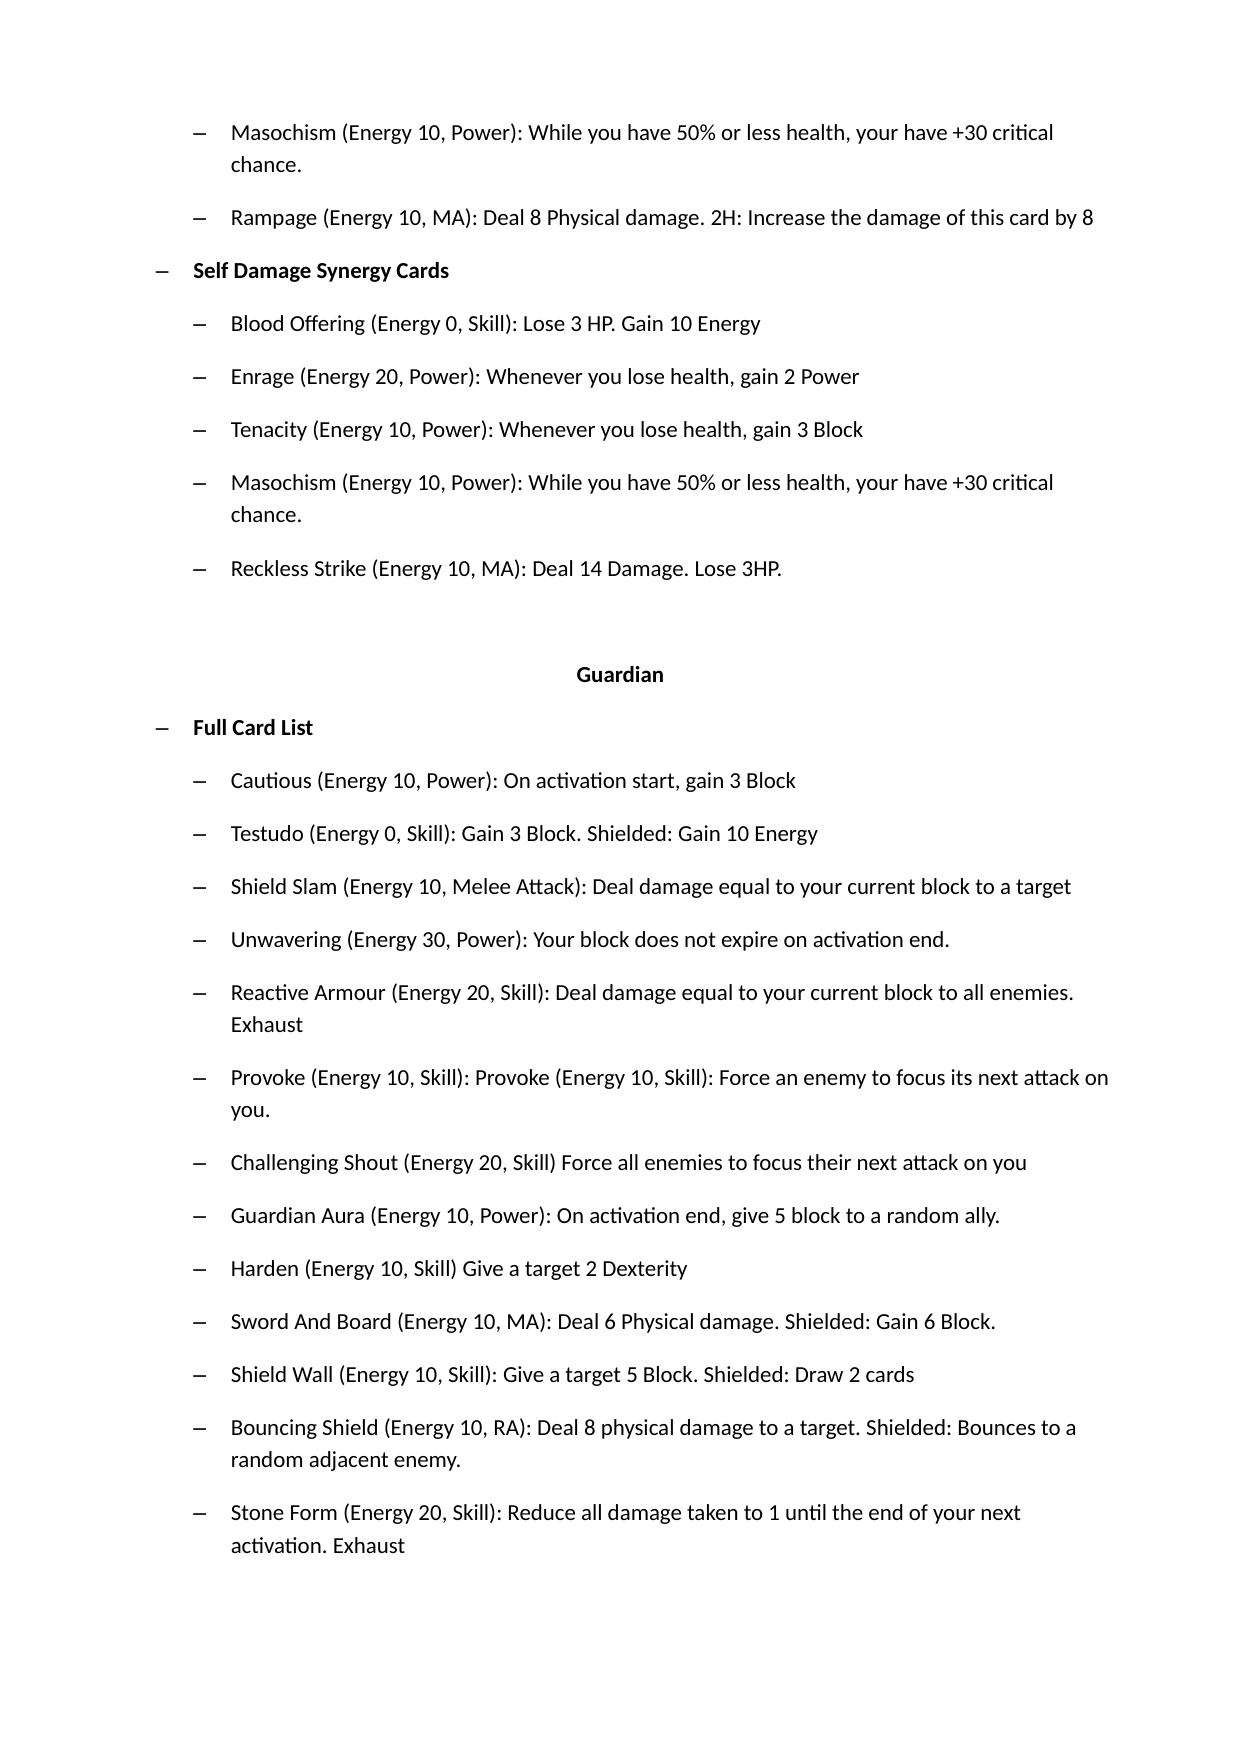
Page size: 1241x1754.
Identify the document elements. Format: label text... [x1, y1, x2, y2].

text Guardian [118, 660, 1122, 688]
list Testudo (Energy 0, Skill): Gain 3 Block. Shielded: Gain 10 Energy [193, 819, 1122, 847]
list Sword And Board (Energy 10, MA): Deal 6 Physical damage. Shielded: Gain 6 Block. [193, 1307, 1122, 1335]
list Stone Form (Energy 20, Skill): Reduce all damage taken to 1 until the end of your next activation. Exhaust [193, 1498, 1122, 1559]
list Masochism (Energy 10, Power): While you have 50% or less health, your have +30 critical chance. [193, 118, 1122, 178]
list Harden (Energy 10, Skill) Give a target 2 Dexterity [193, 1254, 1122, 1282]
list Bouncing Shield (Energy 10, RA): Deal 8 physical damage to a target. Shielded: Bounces to a random adjacent enemy. [193, 1413, 1122, 1473]
list Rampage (Energy 10, MA): Deal 8 Physical damage. 2H: Increase the damage of this card by 8 [193, 203, 1122, 231]
list Tenacity (Energy 10, Power): Whenever you lose health, gain 3 Block [193, 415, 1122, 443]
list Enrage (Energy 20, Power): Whenever you lose health, gain 2 Power [193, 362, 1122, 390]
list Reactive Armour (Energy 20, Skill): Deal damage equal to your current block to all enemies. Exhaust [193, 978, 1122, 1038]
list Reckless Strike (Energy 10, MA): Deal 14 Damage. Lose 3HP. [193, 554, 1122, 582]
list Cautious (Energy 10, Power): On activation start, gain 3 Block [193, 766, 1122, 794]
list Full Card List [156, 713, 1122, 741]
list Blood Offering (Energy 0, Skill): Lose 3 HP. Gain 10 Energy [193, 309, 1122, 337]
list Unwavering (Energy 30, Power): Your block does not expire on activation end. [193, 925, 1122, 953]
list Challenging Shout (Energy 20, Skill) Force all enemies to focus their next attack on you [193, 1148, 1122, 1176]
list Provoke (Energy 10, Skill): Provoke (Energy 10, Skill): Force an enemy to focus its next attack on you. [193, 1063, 1122, 1123]
list Self Damage Synergy Cards [156, 256, 1122, 284]
list Guardian Aura (Energy 10, Power): On activation end, give 5 block to a random ally. [193, 1201, 1122, 1229]
list Masochism (Energy 10, Power): While you have 50% or less health, your have +30 critical chance. [193, 468, 1122, 529]
list Shield Wall (Energy 10, Skill): Give a target 5 Block. Shielded: Draw 2 cards [193, 1360, 1122, 1388]
list Shield Slam (Energy 10, Melee Attack): Deal damage equal to your current block to a target [193, 872, 1122, 900]
